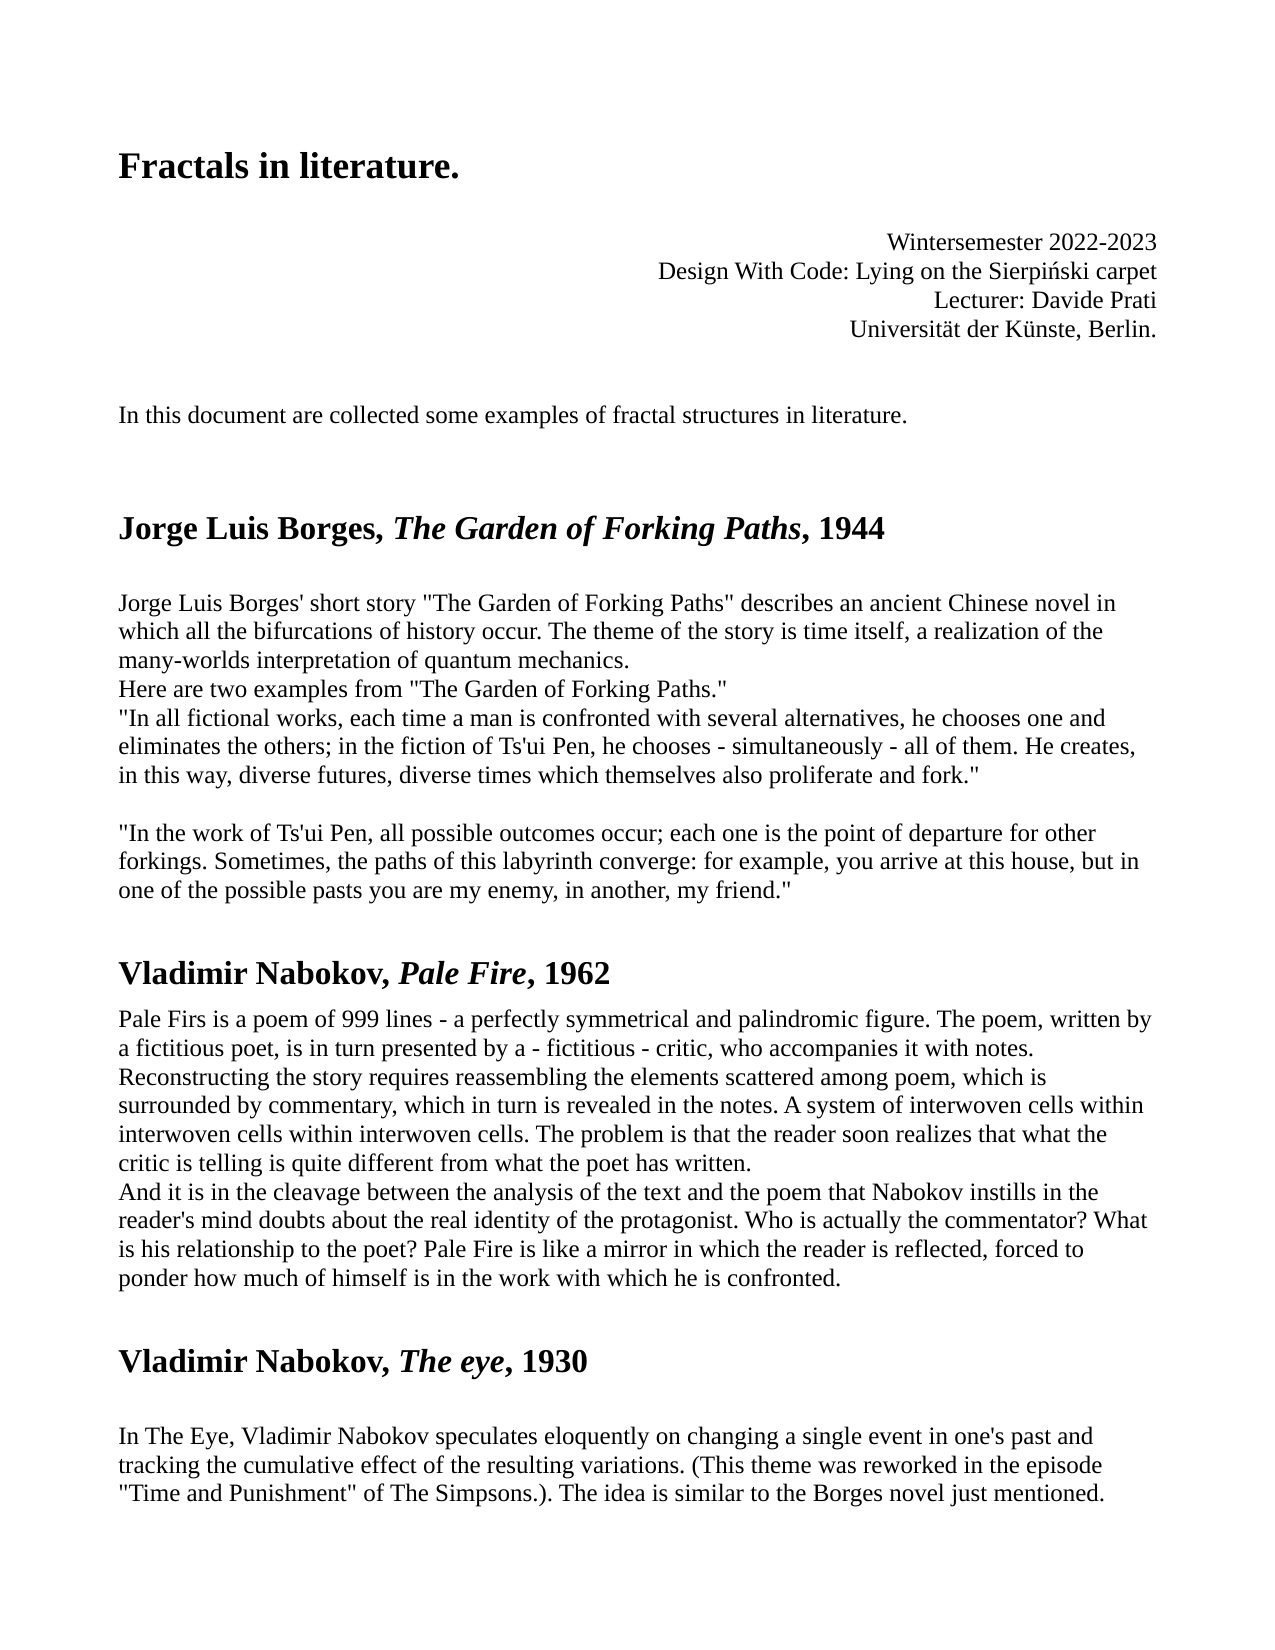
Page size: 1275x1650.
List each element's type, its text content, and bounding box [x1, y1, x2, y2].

text "In the work of Ts'ui Pen, all possible outcomes occur; each one is the point of departure for other forkings. Sometimes, the paths of this labyrinth converge: for example, you arrive at this house, but in one of the possible pasts you are my enemy, in another, my friend." [118, 818, 1157, 904]
text Universität der Künste, Berlin. [118, 314, 1157, 342]
text And it is in the cleavage between the analysis of the text and the poem that Nabokov instills in the reader's mind doubts about the real identity of the protagonist. Who is actually the commentator? What is his relationship to the poet? Pale Fire is like a mirror in which the reader is reflected, forced to ponder how much of himself is in the work with which he is confronted. [118, 1177, 1157, 1292]
subtitle Fractals in literature. [118, 143, 1157, 186]
subtitle Vladimir Nabokov, Pale Fire, 1962 [118, 953, 1157, 992]
text Lecturer: Davide Prati [118, 285, 1157, 314]
text Design With Code: Lying on the Sierpiński carpet [118, 256, 1157, 285]
text Pale Firs is a poem of 999 lines - a perfectly symmetrical and palindromic figure. The poem, written by a fictitious poet, is in turn presented by a - fictitious - critic, who accompanies it with notes. Reconstructing the story requires reassembling the elements scattered among poem, which is surrounded by commentary, which in turn is revealed in the notes. A system of interwoven cells within interwoven cells within interwoven cells. The problem is that the reader soon realizes that what the critic is telling is quite different from what the poet has written. [118, 1004, 1157, 1177]
text In The Eye, Vladimir Nabokov speculates eloquently on changing a single event in one's past and tracking the cumulative effect of the resulting variations. (This theme was reworked in the episode "Time and Punishment" of The Simpsons.). The idea is similar to the Borges novel just mentioned. [118, 1421, 1157, 1507]
text Jorge Luis Borges' short story "The Garden of Forking Paths" describes an ancient Chinese novel in which all the bifurcations of history occur. The theme of the story is time itself, a realization of the many-worlds interpretation of quantum mechanics. [118, 588, 1157, 674]
subtitle Vladimir Nabokov, The eye, 1930 [118, 1341, 1157, 1380]
text Here are two examples from "The Garden of Forking Paths." [118, 674, 1157, 703]
text Wintersemester 2022-2023 [118, 227, 1157, 256]
text "In all fictional works, each time a man is confronted with several alternatives, he chooses one and eliminates the others; in the fiction of Ts'ui Pen, he chooses - simultaneously - all of them. He creates, in this way, diverse futures, diverse times which themselves also proliferate and fork." [118, 703, 1157, 789]
subtitle Jorge Luis Borges, The Garden of Forking Paths, 1944 [118, 508, 1157, 546]
text In this document are collected some examples of fractal structures in literature. [118, 400, 1157, 429]
